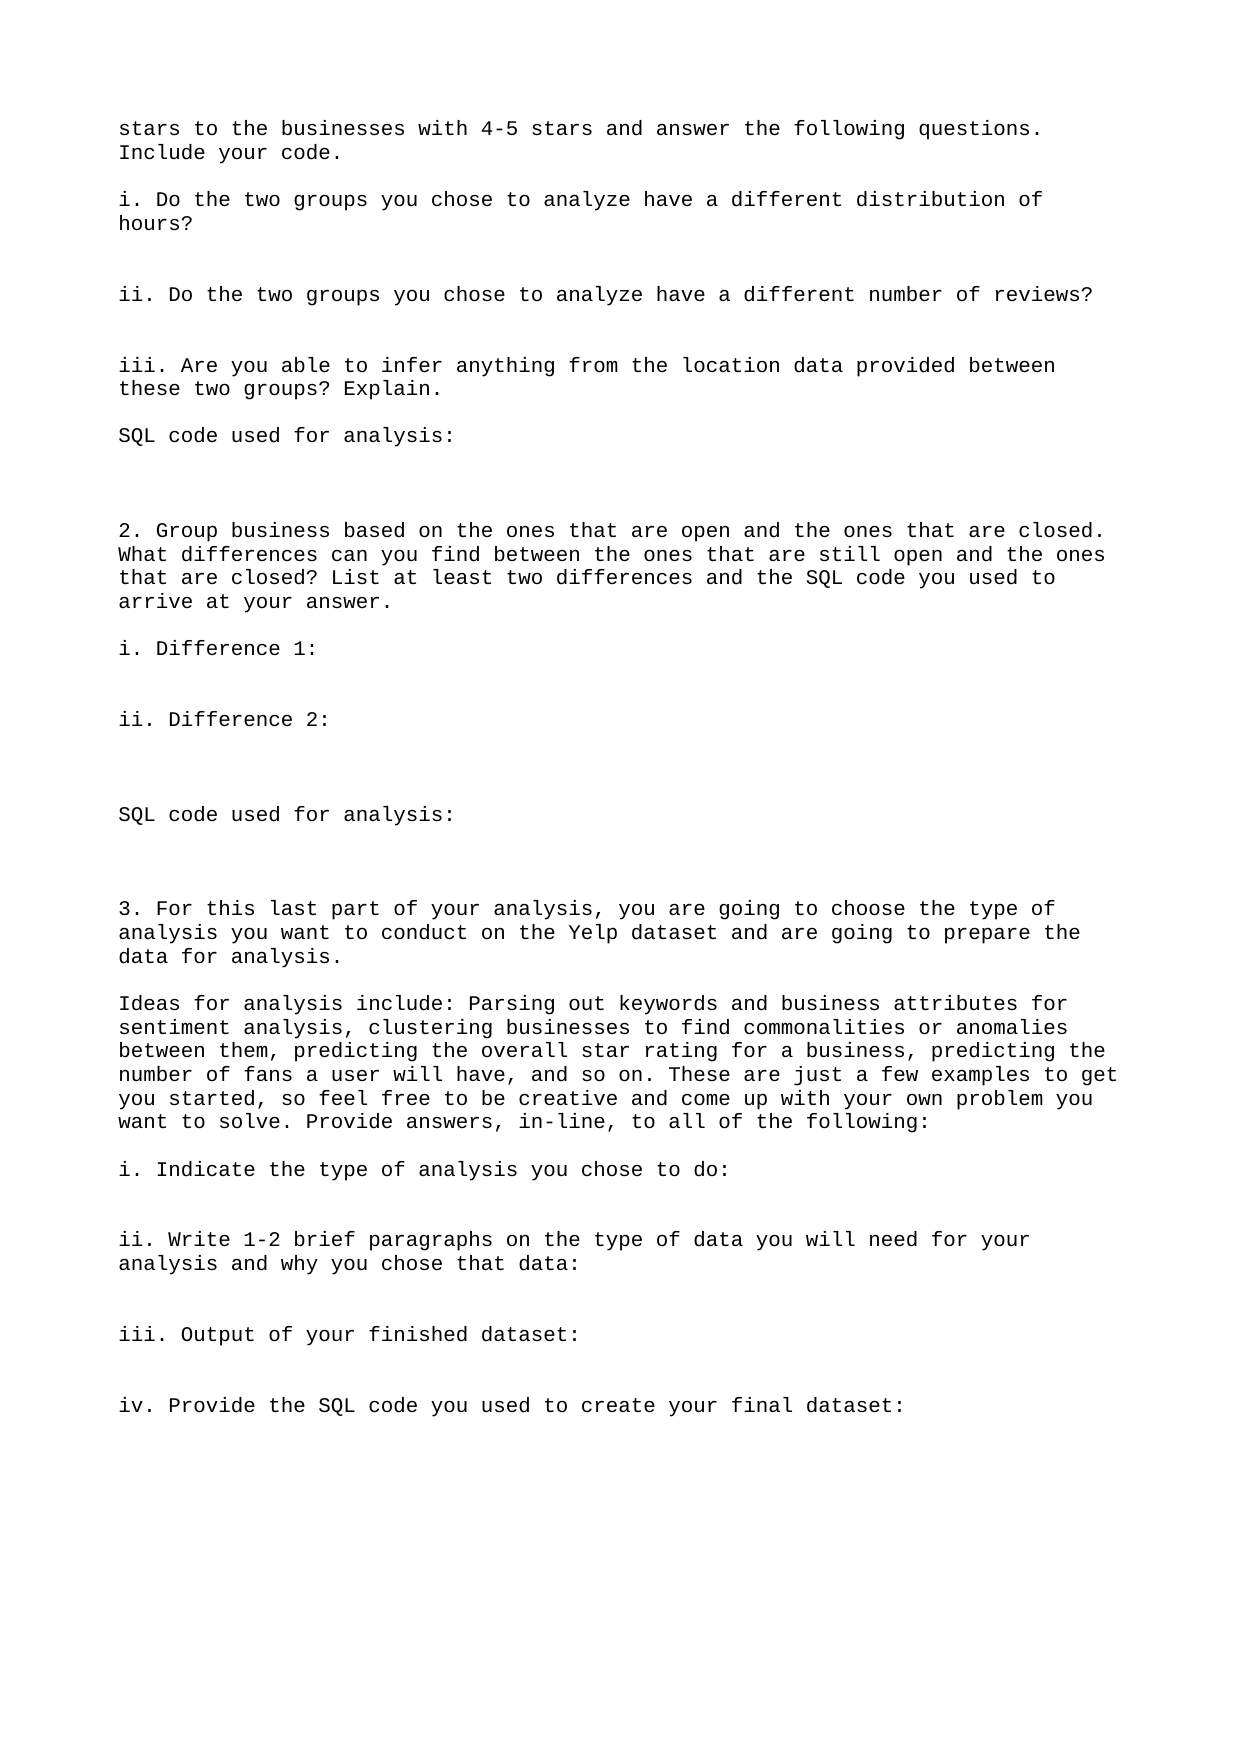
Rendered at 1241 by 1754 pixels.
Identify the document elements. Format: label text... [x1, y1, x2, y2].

text SQL code used for analysis: [118, 804, 1122, 827]
text iii. Output of your finished dataset: [118, 1324, 1122, 1348]
text stars to the businesses with 4-5 stars and answer the following questions. Include your code. [118, 118, 1122, 165]
text i. Indicate the type of analysis you chose to do: [118, 1158, 1122, 1182]
text SQL code used for analysis: [118, 426, 1122, 449]
text ii. Write 1-2 brief paragraphs on the type of data you will need for your analysis and why you chose that data: [118, 1229, 1122, 1277]
text 3. For this last part of your analysis, you are going to choose the type of analysis you want to conduct on the Yelp dataset and are going to prepare the data for analysis. [118, 898, 1122, 969]
text 2. Group business based on the ones that are open and the ones that are closed. What differences can you find between the ones that are still open and the ones that are closed? List at least two differences and the SQL code you used to arrive at your answer. [118, 520, 1122, 615]
text ii. Difference 2: [118, 709, 1122, 733]
text i. Difference 1: [118, 638, 1122, 662]
text i. Do the two groups you chose to analyze have a different distribution of hours? [118, 189, 1122, 236]
text Ideas for analysis include: Parsing out keywords and business attributes for sentiment analysis, clustering businesses to find commonalities or anomalies between them, predicting the overall star rating for a business, predicting the number of fans a user will have, and so on. These are just a few examples to get you started, so feel free to be creative and come up with your own problem you want to solve. Provide answers, in-line, to all of the following: [118, 993, 1122, 1135]
text ii. Do the two groups you chose to analyze have a different number of reviews? [118, 284, 1122, 307]
text iii. Are you able to infer anything from the location data provided between these two groups? Explain. [118, 354, 1122, 402]
text iv. Provide the SQL code you used to create your final dataset: [118, 1395, 1122, 1419]
